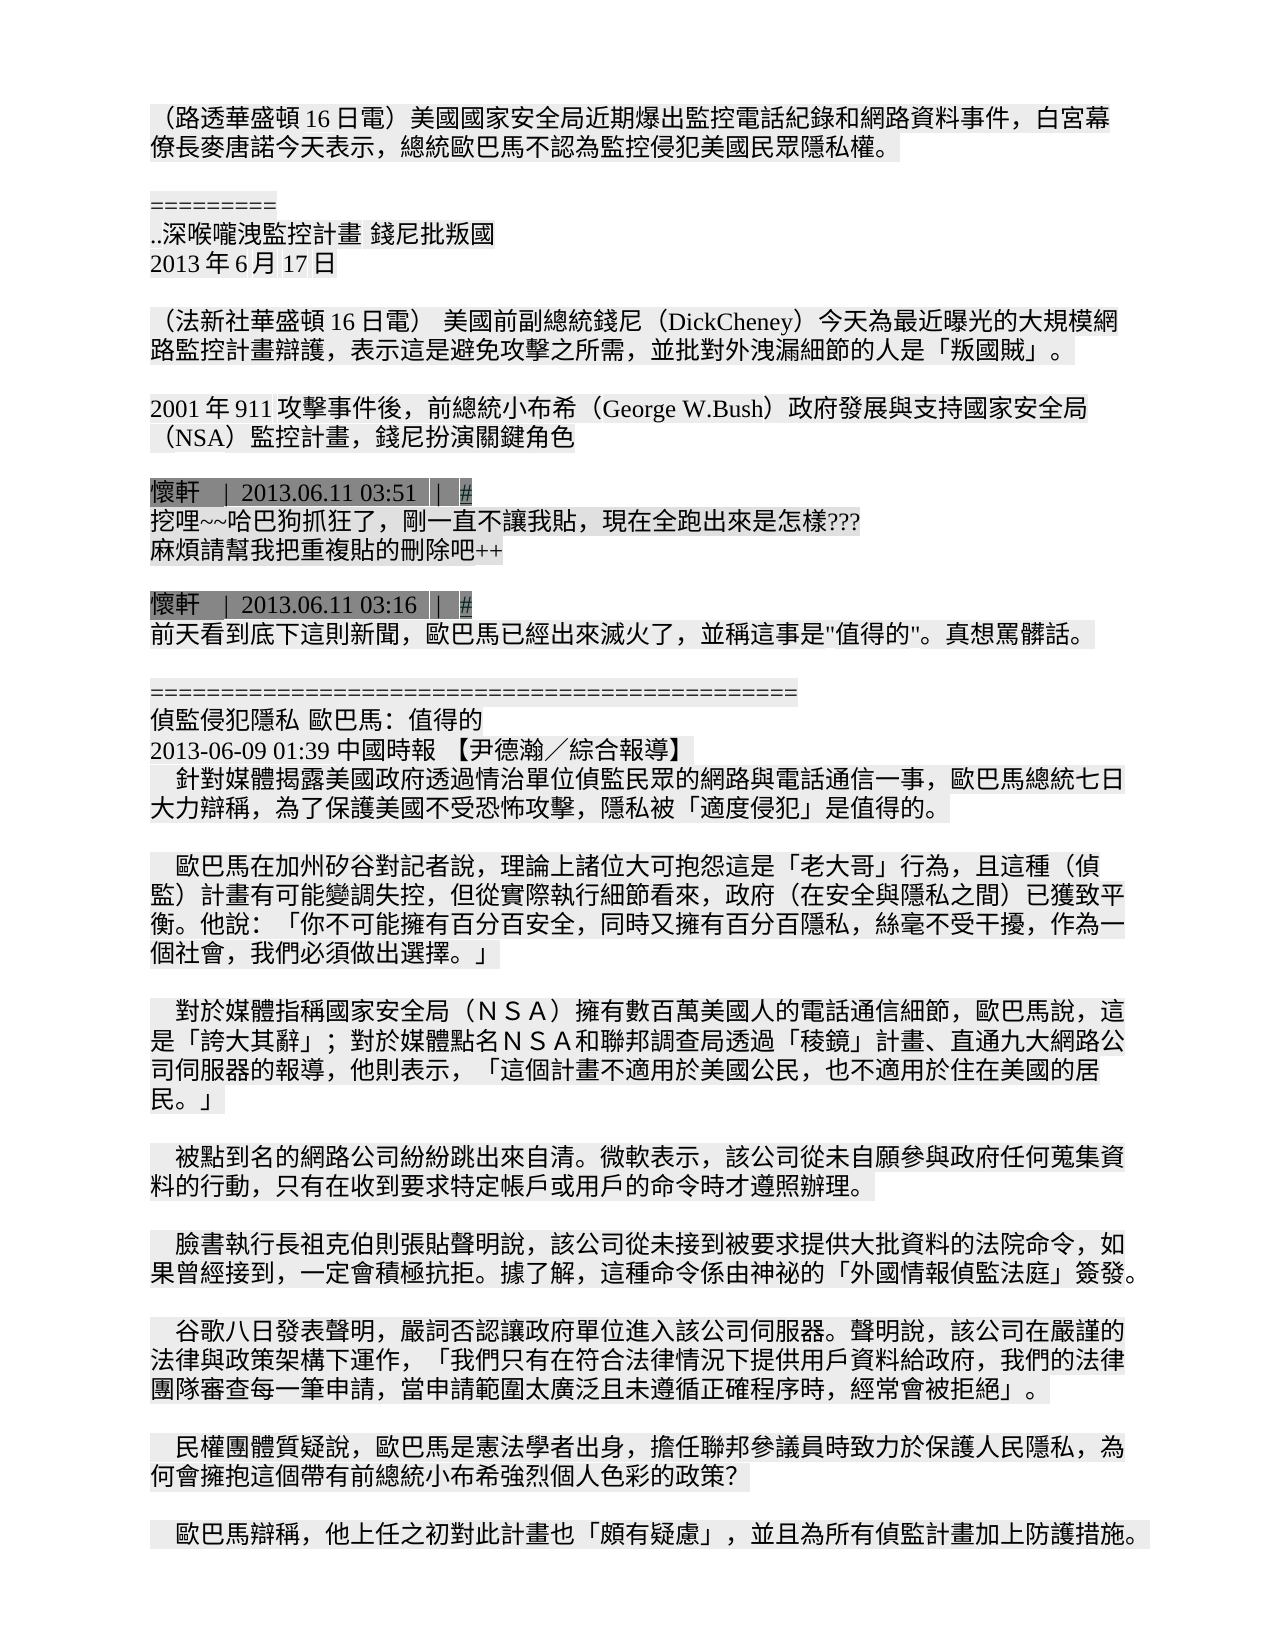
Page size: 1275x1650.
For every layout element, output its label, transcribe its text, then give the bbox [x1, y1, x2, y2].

text 懷軒 | 2013.06.11 03:51 | # [150, 478, 1125, 507]
text （路透華盛頓16日電）美國國家安全局近期爆出監控電話紀錄和網路資料事件，白宮幕僚長麥唐諾今天表示，總統歐巴馬不認為監控侵犯美國民眾隱私權。 ========= ..深喉嚨洩監控計畫 錢尼批叛國 2013年6月17日 （法新社華盛頓16日電） 美國前副總統錢尼（DickCheney）今天為最近曝光的大規模網路監控計畫辯護，表示這是避免攻擊之所需，並批對外洩漏細節的人是「叛國賊」。 2001年911攻擊事件後，前總統小布希（George W.Bush）政府發展與支持國家安全局（NSA）監控計畫，錢尼扮演關鍵角色 [150, 75, 1125, 453]
text 懷軒 | 2013.06.11 03:16 | # [150, 591, 1125, 620]
text 挖哩~~哈巴狗抓狂了，剛一直不讓我貼，現在全跑出來是怎樣??? 麻煩請幫我把重複貼的刪除吧++ [150, 507, 1125, 566]
text 前天看到底下這則新聞，歐巴馬已經出來滅火了，並稱這事是"值得的"。真想罵髒話。 ============================================== 偵監侵犯隱私 歐巴馬：值得的 2013-06-09 01:39 中國時報 【尹德瀚／綜合報導】 針對媒體揭露美國政府透過情治單位偵監民眾的網路與電話通信一事，歐巴馬總統七日大力辯稱，為了保護美國不受恐怖攻擊，隱私被「適度侵犯」是值得的。 歐巴馬在加州矽谷對記者說，理論上諸位大可抱怨這是「老大哥」行為，且這種（偵監）計畫有可能變調失控，但從實際執行細節看來，政府（在安全與隱私之間）已獲致平衡。他說：「你不可能擁有百分百安全，同時又擁有百分百隱私，絲毫不受干擾，作為一個社會，我們必須做出選擇。」 對於媒體指稱國家安全局（ＮＳＡ）擁有數百萬美國人的電話通信細節，歐巴馬說，這是「誇大其辭」；對於媒體點名ＮＳＡ和聯邦調查局透過「稜鏡」計畫、直通九大網路公司伺服器的報導，他則表示，「這個計畫不適用於美國公民，也不適用於住在美國的居民。」 被點到名的網路公司紛紛跳出來自清。微軟表示，該公司從未自願參與政府任何蒐集資料的行動，只有在收到要求特定帳戶或用戶的命令時才遵照辦理。 臉書執行長祖克伯則張貼聲明說，該公司從未接到被要求提供大批資料的法院命令，如果曾經接到，一定會積極抗拒。據了解，這種命令係由神祕的「外國情報偵監法庭」簽發。 谷歌八日發表聲明，嚴詞否認讓政府單位進入該公司伺服器。聲明說，該公司在嚴謹的法律與政策架構下運作，「我們只有在符合法律情況下提供用戶資料給政府，我們的法律團隊審查每一筆申請，當申請範圍太廣泛且未遵循正確程序時，經常會被拒絕」。 民權團體質疑說，歐巴馬是憲法學者出身，擔任聯邦參議員時致力於保護人民隱私，為何會擁抱這個帶有前總統小布希強烈個人色彩的政策？ 歐巴馬辯稱，他上任之初對此計畫也「頗有疑慮」，並且為所有偵監計畫加上防護措施。這些計畫都由國會和聯邦法官監督，如果要監聽特定電話內容，必須取得法官許可。 歐巴馬這趟加州行，主要是與中國國家主席習近平舉行會談，議題之一是有關網路安全，歐巴馬甚關切中國駭客透過網路竊取美國的商業和軍事機密，如今卻爆出美國政府對自家人進行電話和網路偵監，對歐巴馬而言頗為尷尬。 為此歐巴馬特別澄清，兩者不可相提並論。他說，政府極為擔憂美國智慧財產遭竊取，或是美國金融系統或重要設施遭駭客侵入，這與國安局偵監計畫所引發的紛擾不同，兩者須有所區分。 [150, 620, 1125, 1549]
